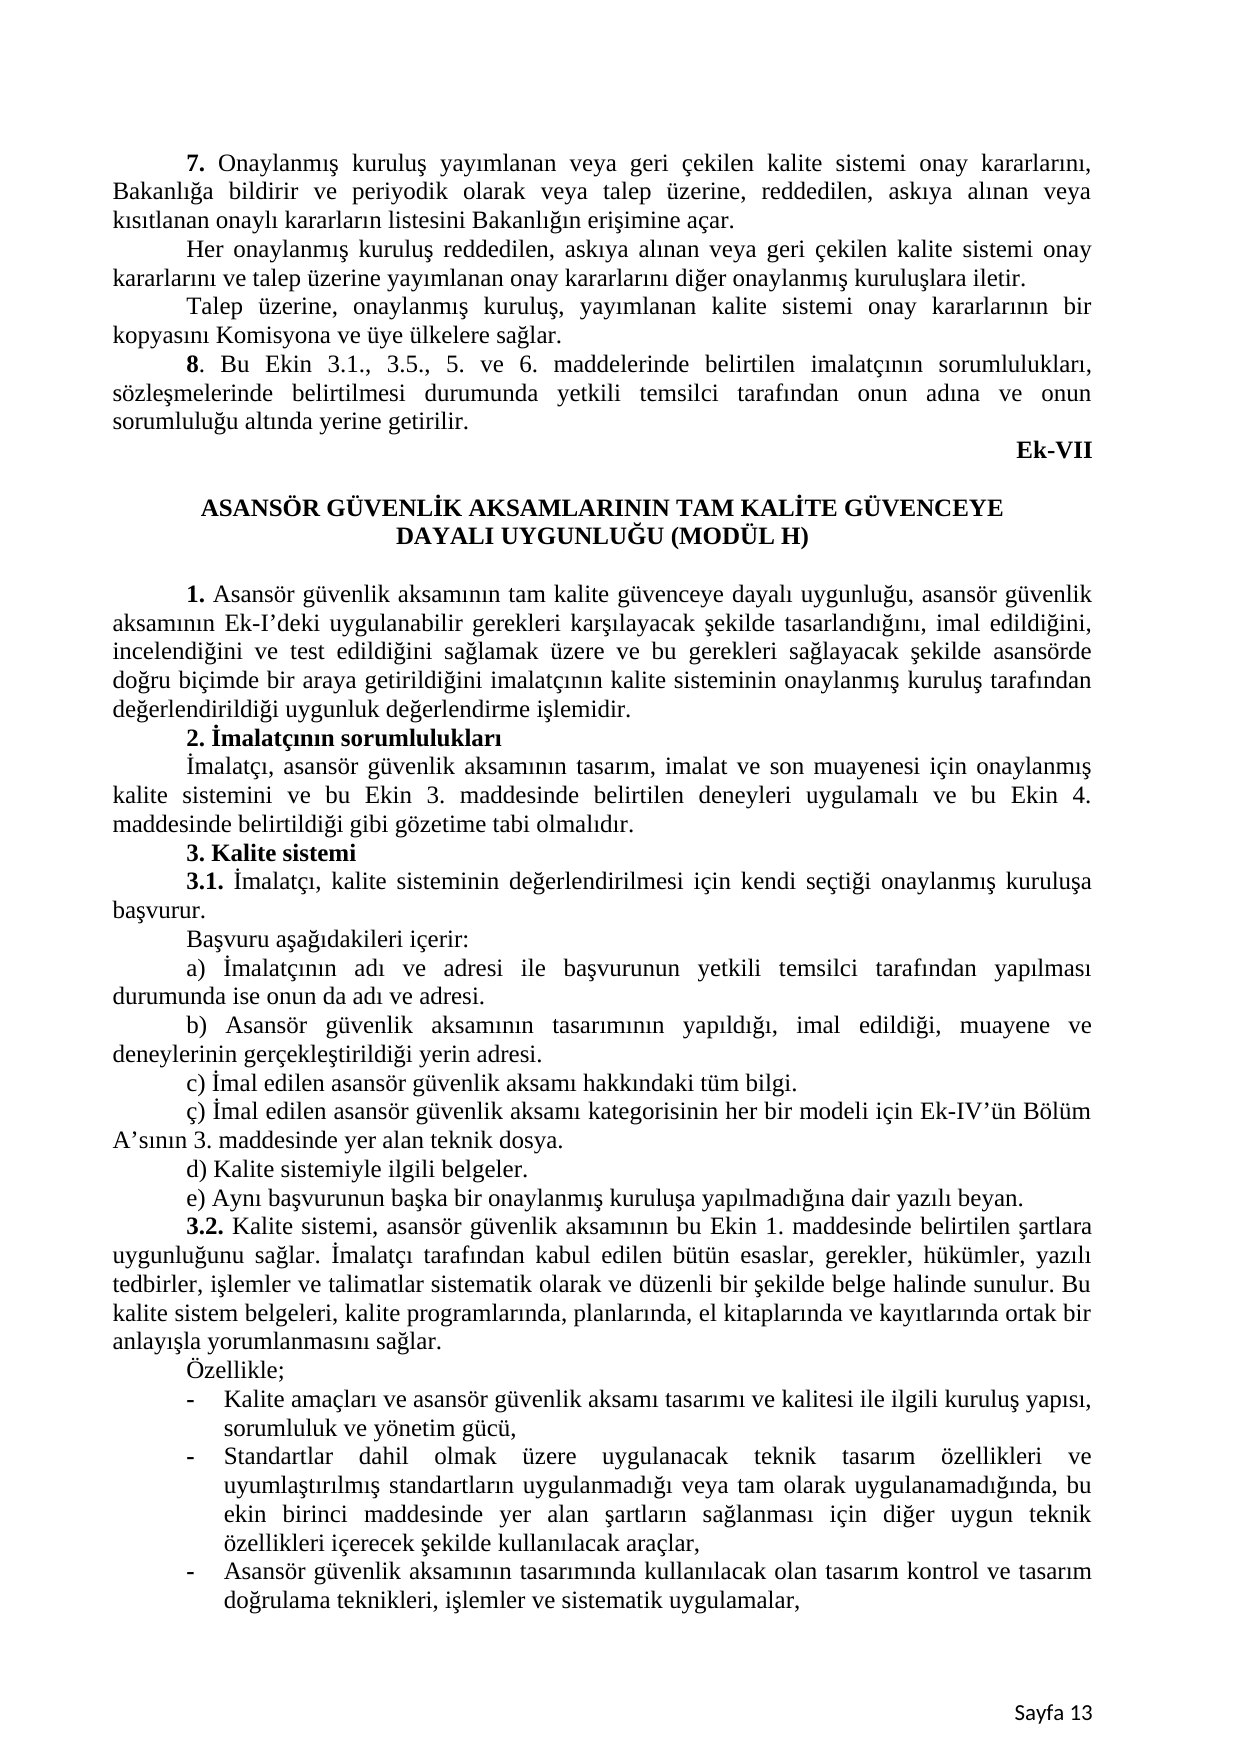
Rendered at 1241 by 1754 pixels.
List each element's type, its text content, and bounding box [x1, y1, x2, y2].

text ç) İmal edilen asansör güvenlik aksamı kategorisinin her bir modeli için Ek-IV’ün Bölüm A’sının 3. maddesinde yer alan teknik dosya. [112, 1096, 1092, 1154]
list Kalite amaçları ve asansör güvenlik aksamı tasarımı ve kalitesi ile ilgili kuruluş yapısı, sorumluluk ve yönetim gücü, [186, 1384, 1092, 1441]
text 7. Onaylanmış kuruluş yayımlanan veya geri çekilen kalite sistemi onay kararlarını, Bakanlığa bildirir ve periyodik olarak veya talep üzerine, reddedilen, askıya alınan veya kısıtlanan onaylı kararların listesini Bakanlığın erişimine açar. [112, 148, 1092, 234]
text e) Aynı başvurunun başka bir onaylanmış kuruluşa yapılmadığına dair yazılı beyan. [112, 1183, 1092, 1211]
text 3.1. İmalatçı, kalite sisteminin değerlendirilmesi için kendi seçtiği onaylanmış kuruluşa başvurur. [112, 866, 1092, 924]
text b) Asansör güvenlik aksamının tasarımının yapıldığı, imal edildiği, muayene ve deneylerinin gerçekleştirildiği yerin adresi. [112, 1010, 1092, 1068]
text a) İmalatçının adı ve adresi ile başvurunun yetkili temsilci tarafından yapılması durumunda ise onun da adı ve adresi. [112, 953, 1092, 1010]
list Asansör güvenlik aksamının tasarımında kullanılacak olan tasarım kontrol ve tasarım doğrulama teknikleri, işlemler ve sistematik uygulamalar, [186, 1556, 1092, 1614]
list Standartlar dahil olmak üzere uygulanacak teknik tasarım özellikleri ve uyumlaştırılmış standartların uygulanmadığı veya tam olarak uygulanamadığında, bu ekin birinci maddesinde yer alan şartların sağlanması için diğer uygun teknik özellikleri içerecek şekilde kullanılacak araçlar, [186, 1441, 1092, 1556]
text Başvuru aşağıdakileri içerir: [112, 924, 1092, 953]
text DAYALI UYGUNLUĞU (MODÜL H) [112, 521, 1092, 550]
text 3.2. Kalite sistemi, asansör güvenlik aksamının bu Ekin 1. maddesinde belirtilen şartlara uygunluğunu sağlar. İmalatçı tarafından kabul edilen bütün esaslar, gerekler, hükümler, yazılı tedbirler, işlemler ve talimatlar sistematik olarak ve düzenli bir şekilde belge halinde sunulur. Bu kalite sistem belgeleri, kalite programlarında, planlarında, el kitaplarında ve kayıtlarında ortak bir anlayışla yorumlanmasını sağlar. [112, 1211, 1092, 1355]
text 2. İmalatçının sorumlulukları [112, 723, 1092, 751]
text c) İmal edilen asansör güvenlik aksamı hakkındaki tüm bilgi. [112, 1068, 1092, 1096]
text ASANSÖR GÜVENLİK AKSAMLARININ TAM KALİTE GÜVENCEYE [112, 493, 1092, 521]
text İmalatçı, asansör güvenlik aksamının tasarım, imalat ve son muayenesi için onaylanmış kalite sistemini ve bu Ekin 3. maddesinde belirtilen deneyleri uygulamalı ve bu Ekin 4. maddesinde belirtildiği gibi gözetime tabi olmalıdır. [112, 751, 1092, 838]
text 1. Asansör güvenlik aksamının tam kalite güvenceye dayalı uygunluğu, asansör güvenlik aksamının Ek-I’deki uygulanabilir gerekleri karşılayacak şekilde tasarlandığını, imal edildiğini, incelendiğini ve test edildiğini sağlamak üzere ve bu gerekleri sağlayacak şekilde asansörde doğru biçimde bir araya getirildiğini imalatçının kalite sisteminin onaylanmış kuruluş tarafından değerlendirildiği uygunluk değerlendirme işlemidir. [112, 579, 1092, 723]
text Talep üzerine, onaylanmış kuruluş, yayımlanan kalite sistemi onay kararlarının bir kopyasını Komisyona ve üye ülkelere sağlar. [112, 291, 1092, 349]
text Özellikle; [112, 1355, 1092, 1384]
text 3. Kalite sistemi [112, 838, 1092, 866]
text d) Kalite sistemiyle ilgili belgeler. [112, 1154, 1092, 1183]
text Her onaylanmış kuruluş reddedilen, askıya alınan veya geri çekilen kalite sistemi onay kararlarını ve talep üzerine yayımlanan onay kararlarını diğer onaylanmış kuruluşlara iletir. [112, 234, 1092, 291]
text Ek-VII [112, 435, 1092, 464]
text 8. Bu Ekin 3.1., 3.5., 5. ve 6. maddelerinde belirtilen imalatçının sorumlulukları, sözleşmelerinde belirtilmesi durumunda yetkili temsilci tarafından onun adına ve onun sorumluluğu altında yerine getirilir. [112, 349, 1092, 435]
